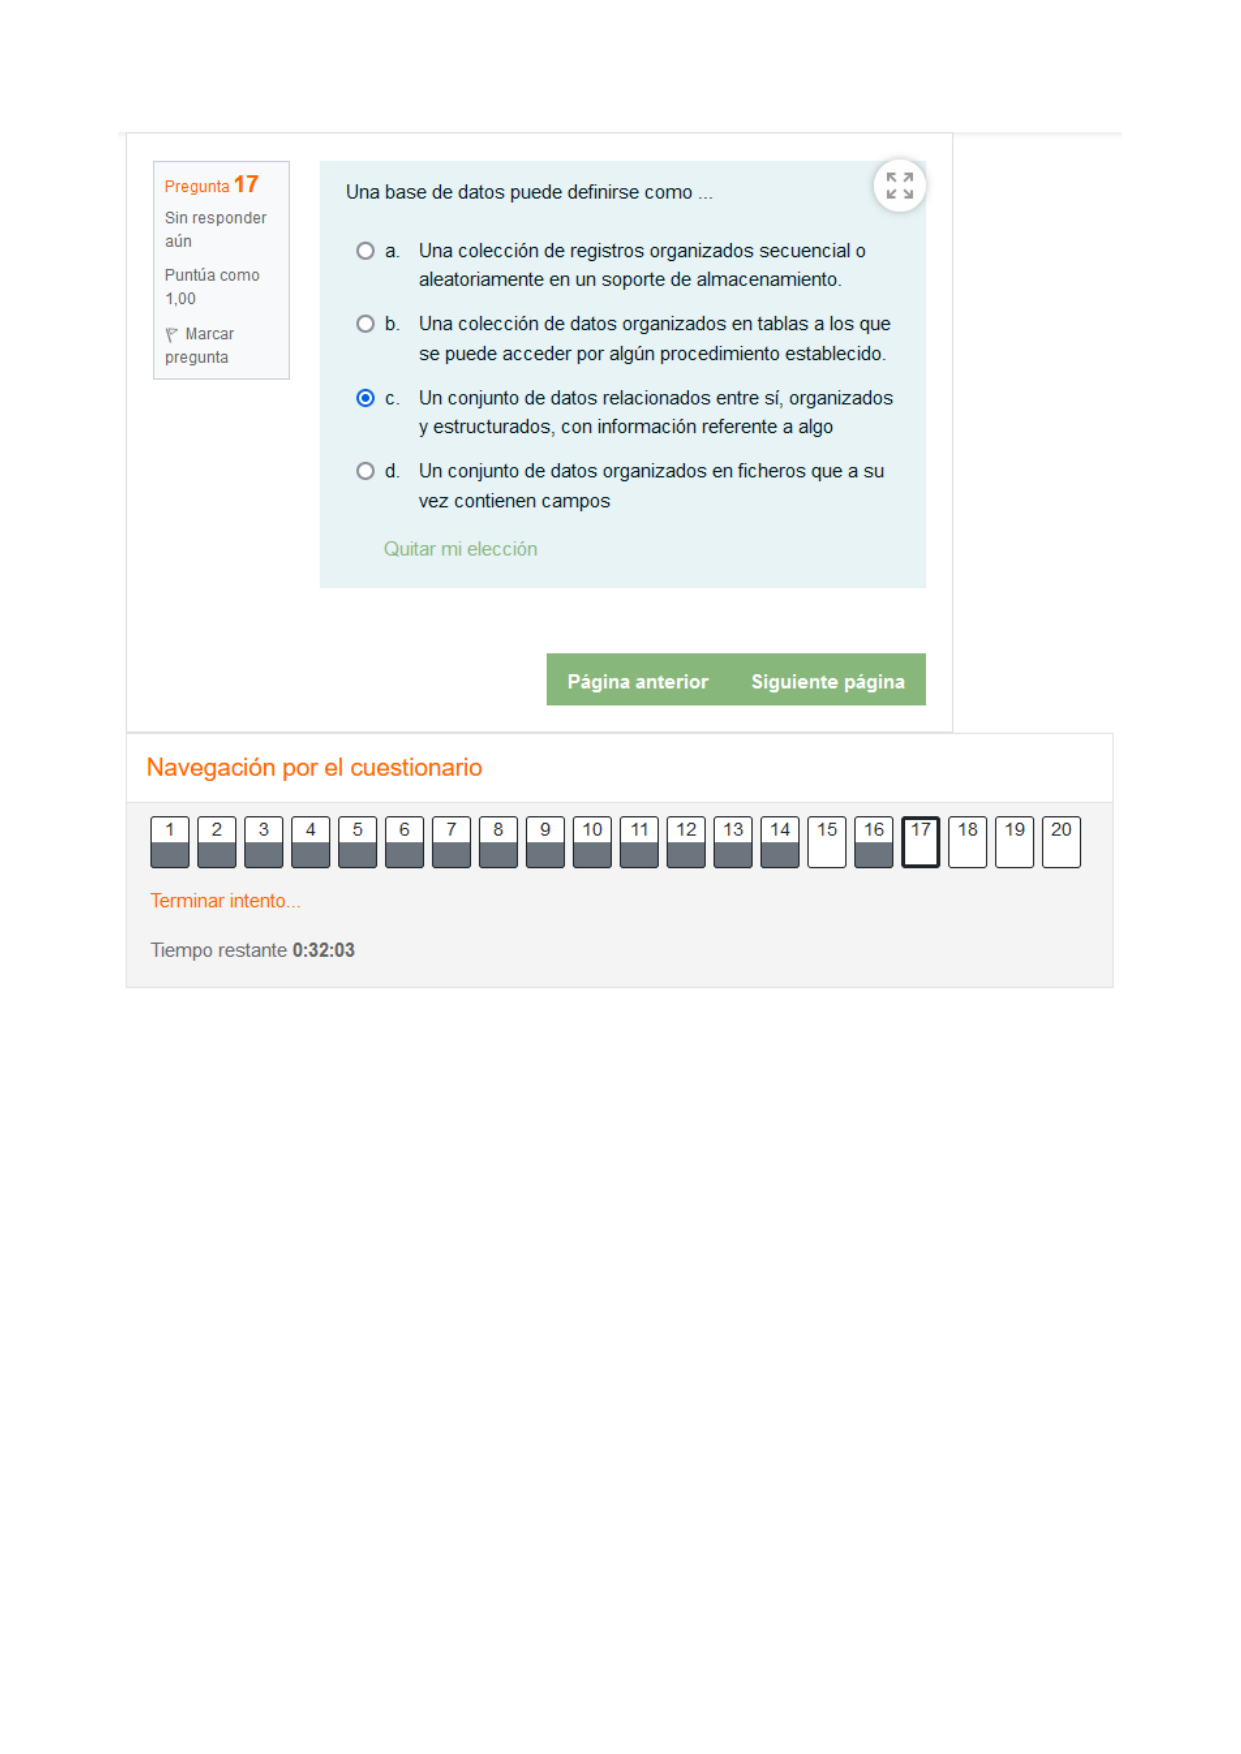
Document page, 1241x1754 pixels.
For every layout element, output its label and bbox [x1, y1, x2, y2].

picture [118, 118, 1123, 1000]
